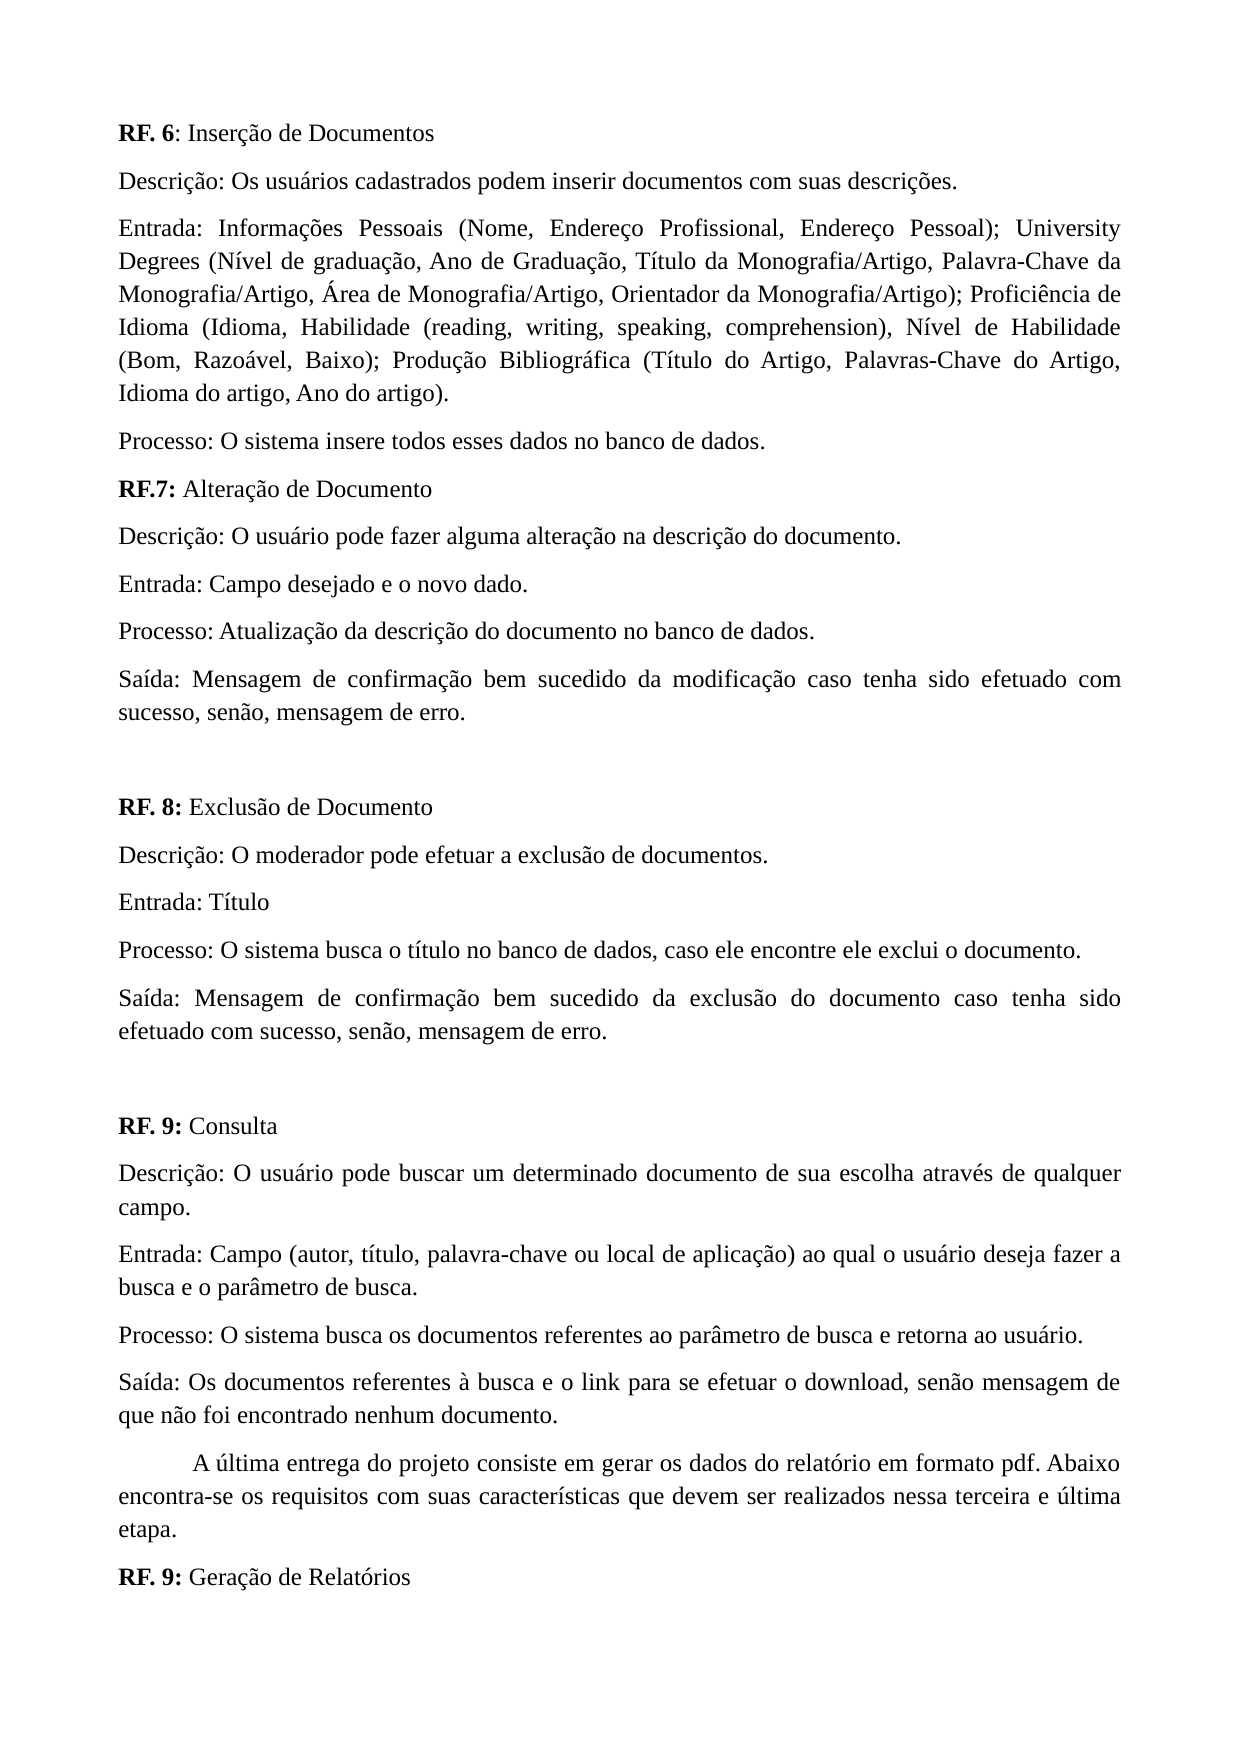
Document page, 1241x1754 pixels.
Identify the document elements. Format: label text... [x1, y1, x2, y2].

text Descrição: O usuário pode fazer alguma alteração na descrição do documento. [118, 521, 1122, 550]
text Saída: Mensagem de confirmação bem sucedido da exclusão do documento caso tenha sido efetuado com sucesso, senão, mensagem de erro. [118, 983, 1122, 1044]
text Saída: Mensagem de confirmação bem sucedido da modificação caso tenha sido efetuado com sucesso, senão, mensagem de erro. [118, 664, 1122, 726]
text Saída: Os documentos referentes à busca e o link para se efetuar o download, senão mensagem de que não foi encontrado nenhum documento. [118, 1367, 1122, 1429]
text RF. 9: Geração de Relatórios [118, 1562, 1122, 1590]
text Processo: O sistema busca o título no banco de dados, caso ele encontre ele exclui o documento. [118, 935, 1122, 964]
text Descrição: Os usuários cadastrados podem inserir documentos com suas descrições. [118, 166, 1122, 194]
text Processo: Atualização da descrição do documento no banco de dados. [118, 616, 1122, 645]
text Entrada: Título [118, 887, 1122, 916]
text Entrada: Informações Pessoais (Nome, Endereço Profissional, Endereço Pessoal); University Degrees (Nível de graduação, Ano de Graduação, Título da Monografia/Artigo, Palavra-Chave da Monografia/Artigo, Área de Monografia/Artigo, Orientador da Monografia/Artigo); Proficiência de Idioma (Idioma, Habilidade (reading, writing, speaking, comprehension), Nível de Habilidade (Bom, Razoável, Baixo); Produção Bibliográfica (Título do Artigo, Palavras-Chave do Artigo, Idioma do artigo, Ano do artigo). [118, 213, 1122, 407]
text Processo: O sistema insere todos esses dados no banco de dados. [118, 426, 1122, 455]
text RF. 8: Exclusão de Documento [118, 792, 1122, 821]
text RF. 9: Consulta [118, 1111, 1122, 1140]
text Descrição: O usuário pode buscar um determinado documento de sua escolha através de qualquer campo. [118, 1158, 1122, 1220]
text Descrição: O moderador pode efetuar a exclusão de documentos. [118, 840, 1122, 869]
text Entrada: Campo (autor, título, palavra-chave ou local de aplicação) ao qual o usuário deseja fazer a busca e o parâmetro de busca. [118, 1239, 1122, 1301]
text Processo: O sistema busca os documentos referentes ao parâmetro de busca e retorna ao usuário. [118, 1320, 1122, 1348]
text RF.7: Alteração de Documento [118, 474, 1122, 502]
text RF. 6: Inserção de Documentos [118, 118, 1122, 147]
text Entrada: Campo desejado e o novo dado. [118, 569, 1122, 598]
text A última entrega do projeto consiste em gerar os dados do relatório em formato pdf. Abaixo encontra-se os requisitos com suas características que devem ser realizados nessa terceira e última etapa. [118, 1448, 1122, 1543]
